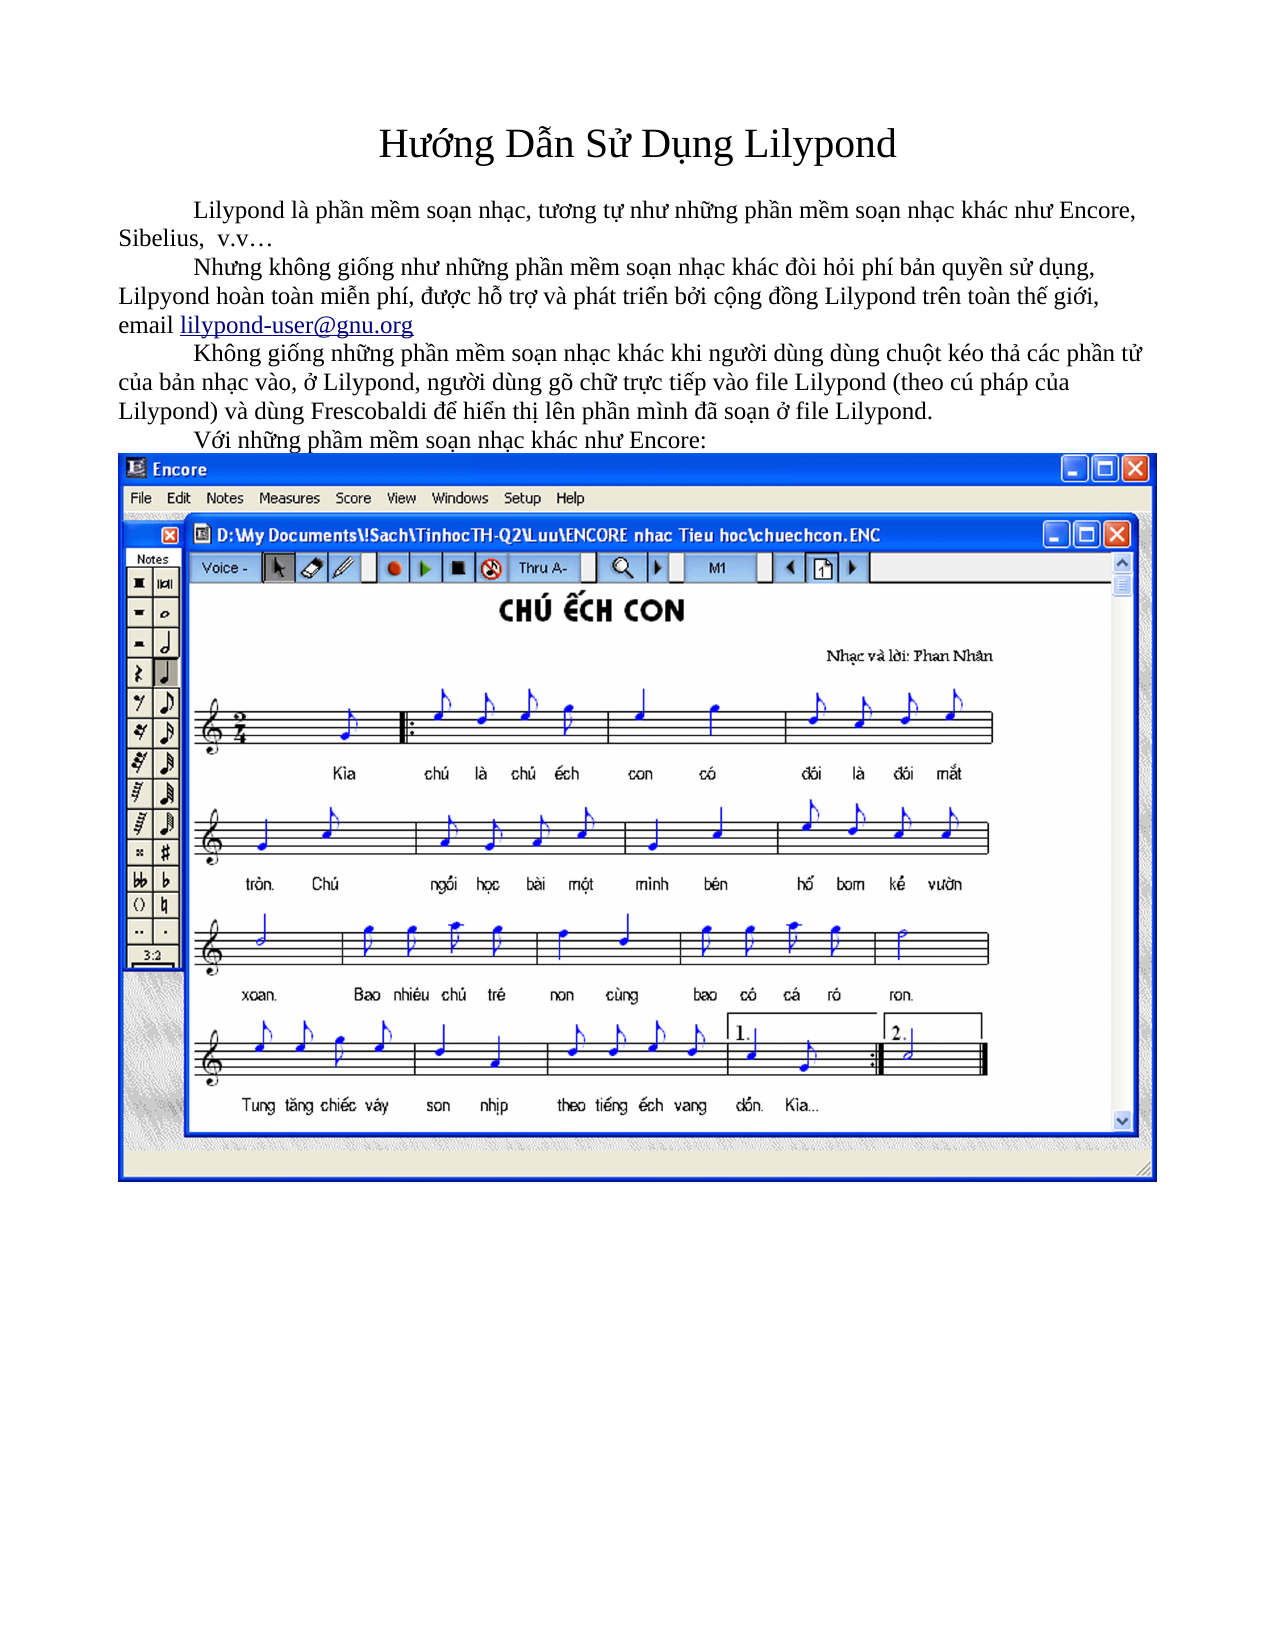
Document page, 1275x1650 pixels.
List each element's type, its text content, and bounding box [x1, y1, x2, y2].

text Nhưng không giống như những phần mềm soạn nhạc khác đòi hỏi phí bản quyền sử dụng, Lilpyond hoàn toàn miễn phí, được hỗ trợ và phát triển bởi cộng đồng Lilypond trên toàn thế giới, email lilypond-user@gnu.org [118, 252, 1157, 338]
text Với những phầm mềm soạn nhạc khác như Encore: [118, 425, 1157, 453]
text Không giống những phần mềm soạn nhạc khác khi người dùng dùng chuột kéo thả các phần tử của bản nhạc vào, ở Lilypond, người dùng gõ chữ trực tiếp vào file Lilypond (theo cú pháp của Lilypond) và dùng Frescobaldi để hiển thị lên phần mình đã soạn ở file Lilypond. [118, 338, 1157, 425]
picture [118, 453, 1157, 1182]
text Lilypond là phần mềm soạn nhạc, tương tự như những phần mềm soạn nhạc khác như Encore, Sibelius, v.v… [118, 195, 1157, 252]
text Hướng Dẫn Sử Dụng Lilypond [118, 118, 1157, 166]
